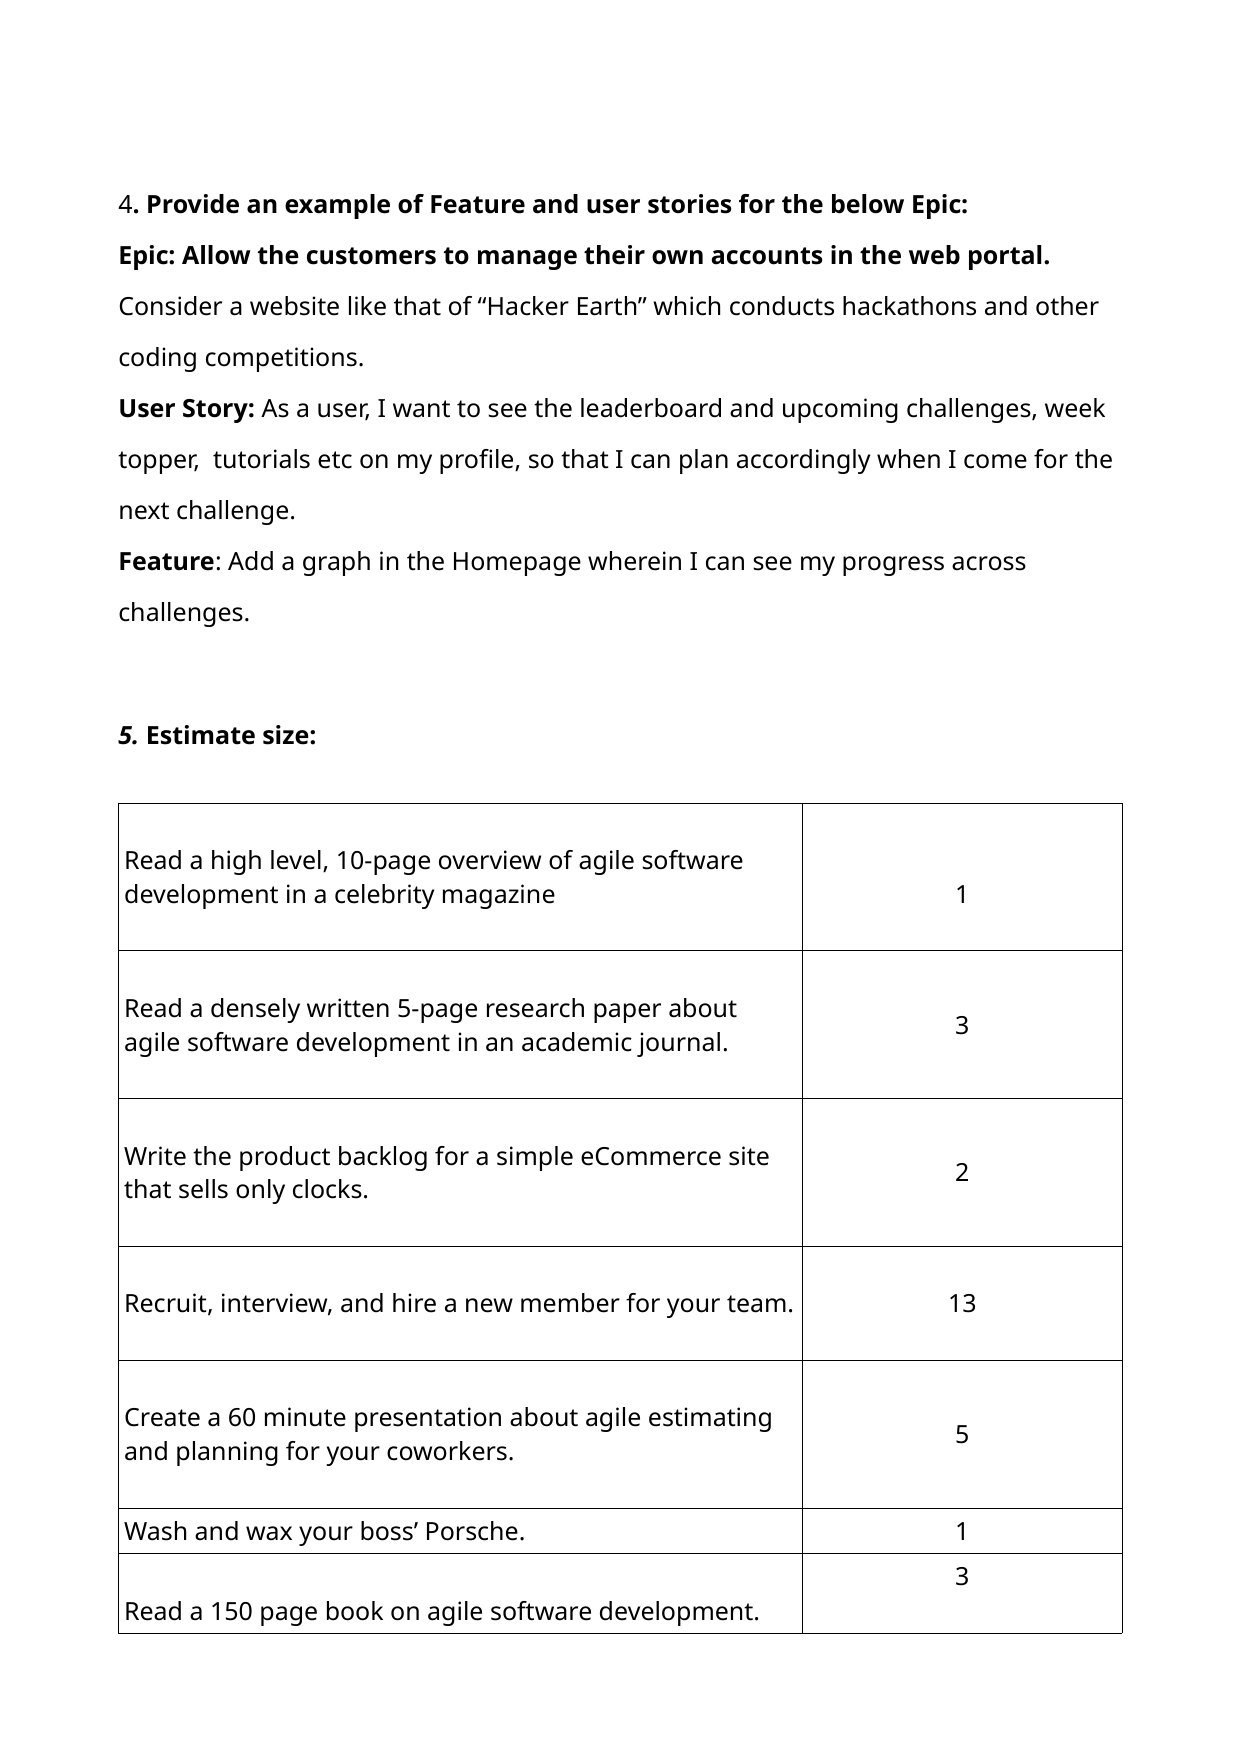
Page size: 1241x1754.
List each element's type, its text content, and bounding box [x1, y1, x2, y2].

table_header Read a high level, 10-page overview of agile software development in a celebrity magazine [119, 804, 802, 950]
text User Story: As a user, I want to see the leaderboard and upcoming challenges, week topper, tutorials etc on my profile, so that I can plan accordingly when I come for the next challenge. [118, 390, 1122, 527]
table_cell Wash and wax your boss’ Porsche. [119, 1509, 802, 1553]
table_cell 3 [803, 1554, 1122, 1633]
table_cell 1 [803, 1509, 1122, 1553]
text 4. Provide an example of Feature and user stories for the below Epic: [118, 186, 1122, 220]
table_cell Read a densely written 5-page research paper about agile software development in an academic journal. [119, 951, 802, 1098]
table_cell Create a 60 minute presentation about agile estimating and planning for your coworkers. [119, 1361, 802, 1508]
table_cell 5 [803, 1361, 1122, 1508]
table_cell 13 [803, 1247, 1122, 1360]
table_cell Recruit, interview, and hire a new member for your team. [119, 1247, 802, 1360]
text Feature: Add a graph in the Homepage wherein I can see my progress across challenges. [118, 543, 1122, 629]
text Consider a website like that of “Hacker Earth” which conducts hackathons and other coding competitions. [118, 288, 1122, 373]
table_cell 2 [803, 1099, 1122, 1246]
table_cell Read a 150 page book on agile software development. [119, 1554, 802, 1633]
table_header 1 [803, 804, 1122, 950]
table_cell Write the product backlog for a simple eCommerce site that sells only clocks. [119, 1099, 802, 1246]
text Epic: Allow the customers to manage their own accounts in the web portal. [118, 237, 1122, 271]
text 5. Estimate size: [118, 717, 1122, 752]
table_cell 3 [803, 951, 1122, 1098]
